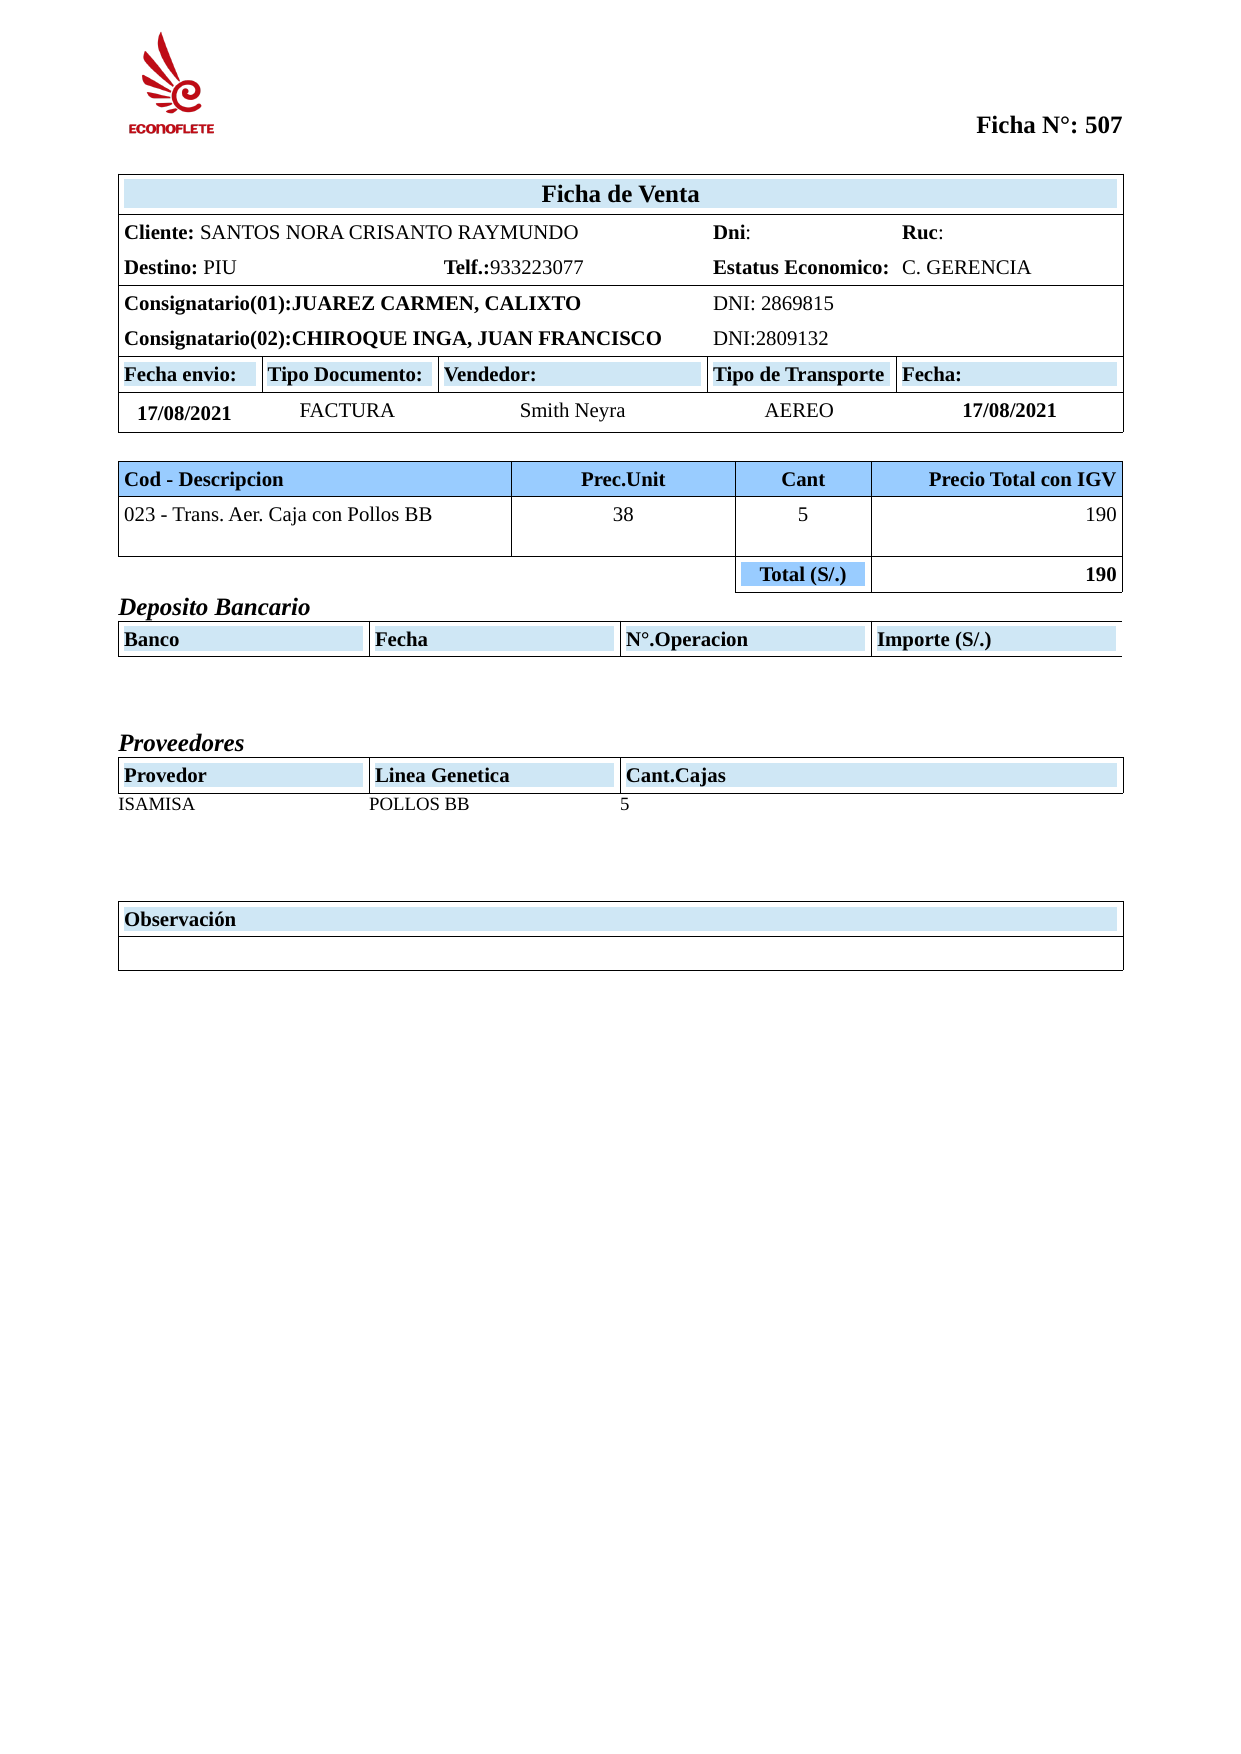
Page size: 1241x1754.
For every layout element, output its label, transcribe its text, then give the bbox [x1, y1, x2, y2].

table_cell [369, 705, 620, 728]
table_cell Dni: [707, 215, 896, 249]
text Deposito Bancario [118, 592, 1122, 621]
text Proveedores [118, 728, 1122, 757]
table_cell 023 - Trans. Aer. Caja con Pollos BB [119, 497, 511, 556]
table_cell [118, 815, 369, 836]
table_cell [871, 657, 1122, 680]
table_cell Smith Neyra [438, 393, 707, 432]
table_cell Destino: PIU [119, 249, 438, 285]
table_cell [871, 680, 1122, 704]
table_cell Ruc: [896, 215, 1123, 249]
table_header Prec.Unit [512, 462, 735, 496]
table_cell 190 [872, 557, 1122, 592]
table_cell Total (S/.) [736, 557, 871, 592]
table_cell [118, 657, 369, 680]
table_cell Tipo Documento: [263, 357, 438, 392]
table_cell DNI:2809132 [707, 321, 1123, 356]
table_header Linea Genetica [370, 758, 620, 793]
table_cell [871, 705, 1122, 728]
table_cell [369, 879, 620, 901]
table_cell 5 [620, 794, 1123, 814]
table_header N°.Operacion [621, 622, 871, 656]
table_cell Telf.:933223077 [438, 249, 707, 285]
picture [118, 31, 225, 134]
table_cell [620, 879, 1123, 901]
table_cell Tipo de Transporte [708, 357, 896, 392]
table_header Precio Total con IGV [872, 462, 1122, 496]
table_cell 38 [512, 497, 735, 556]
table_cell Fecha: [897, 357, 1123, 392]
table_cell POLLOS BB [369, 794, 620, 814]
table_cell [511, 557, 735, 592]
table_cell Consignatario(01):JUAREZ CARMEN, CALIXTO [119, 286, 707, 321]
table_cell [620, 705, 871, 728]
table_cell DNI: 2869815 [707, 286, 1123, 321]
table_cell 5 [736, 497, 871, 556]
table_cell C. GERENCIA [896, 249, 1123, 285]
table_header Importe (S/.) [872, 622, 1122, 656]
table_cell 17/08/2021 [119, 393, 262, 432]
table_cell [118, 680, 369, 704]
table_cell [369, 858, 620, 879]
table_cell [620, 657, 871, 680]
table_cell Consignatario(02):CHIROQUE INGA, JUAN FRANCISCO [119, 321, 707, 356]
table_header Ficha de Venta [119, 175, 1123, 214]
table_cell FACTURA [262, 393, 438, 432]
table_cell Estatus Economico: [707, 249, 896, 285]
table_cell [369, 657, 620, 680]
table_cell Fecha envio: [119, 357, 262, 392]
table_cell [118, 705, 369, 728]
table_cell 190 [872, 497, 1122, 556]
table_header Provedor [119, 758, 369, 793]
table_header Cant.Cajas [621, 758, 1123, 793]
table_cell [620, 858, 1123, 879]
table_cell 17/08/2021 [896, 393, 1123, 432]
table_cell [369, 815, 620, 836]
table_cell ISAMISA [118, 794, 369, 814]
table_cell [620, 815, 1123, 836]
table_cell [118, 879, 369, 901]
table_header Cod - Descripcion [119, 462, 511, 496]
table_cell [620, 836, 1123, 858]
table_header Banco [119, 622, 369, 656]
table_header Observación [119, 902, 1123, 936]
table_cell [369, 680, 620, 704]
table_cell AEREO [707, 393, 896, 432]
table_cell Vendedor: [439, 357, 707, 392]
table_cell [369, 836, 620, 858]
table_cell [119, 937, 1123, 969]
table_cell [118, 557, 511, 592]
table_cell [118, 858, 369, 879]
table_cell [620, 680, 871, 704]
table_cell [118, 836, 369, 858]
table_cell Cliente: SANTOS NORA CRISANTO RAYMUNDO [119, 215, 707, 249]
table_header Fecha [370, 622, 620, 656]
table_header Cant [736, 462, 871, 496]
